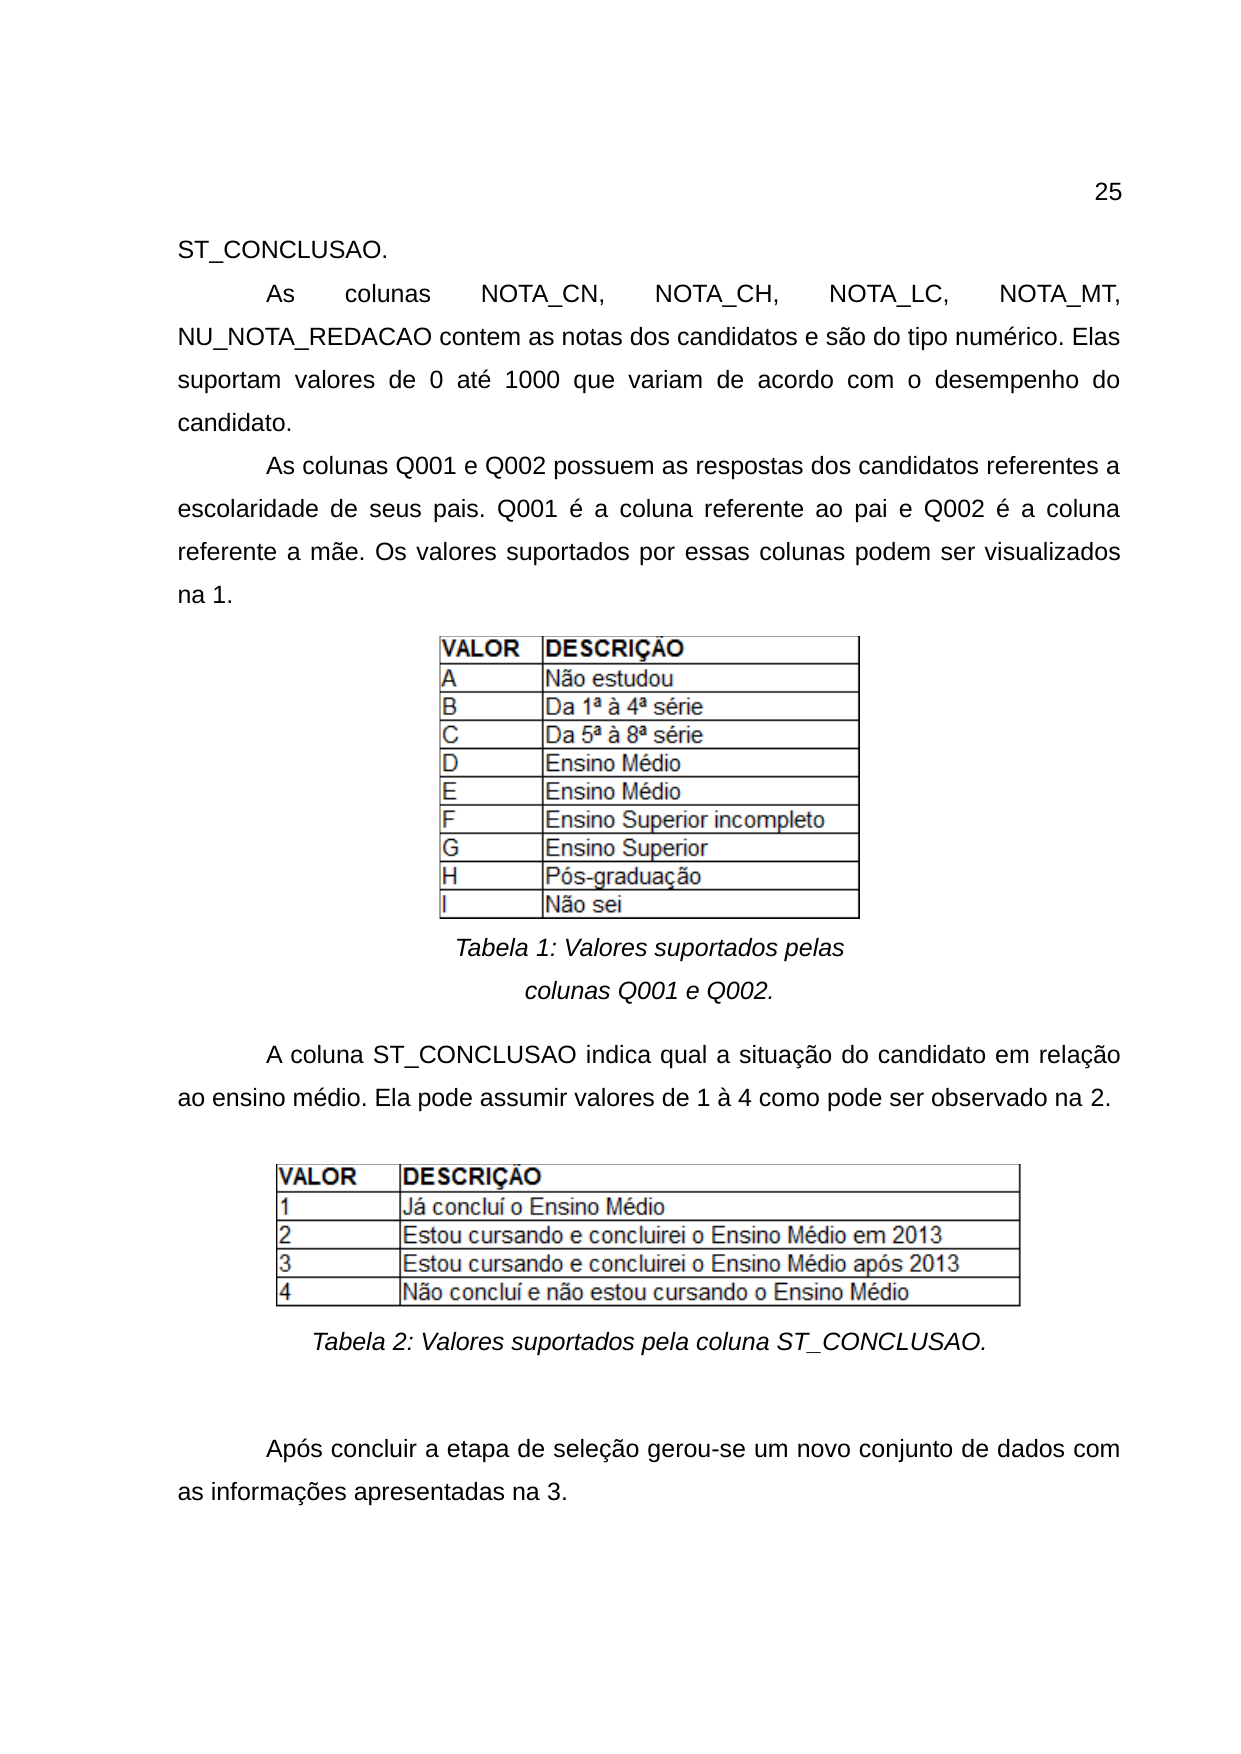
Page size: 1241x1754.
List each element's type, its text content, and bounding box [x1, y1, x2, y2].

text A coluna ST_CONCLUSAO indica qual a situação do candidato em relação ao ensino médio. Ela pode assumir valores de 1 à 4 como pode ser observado na Tabela 2. [177, 623, 1122, 1112]
picture [439, 636, 860, 919]
text Tabela 2: Valores suportados pela coluna ST_CONCLUSAO. [276, 1313, 1023, 1356]
text As colunas NOTA_CN, NOTA_CH, NOTA_LC, NOTA_MT, NU_NOTA_REDACAO contem as notas dos candidatos e são do tipo numérico. Elas suportam valores de 0 até 1000 que variam de acordo com o desempenho do candidato. [177, 278, 1122, 437]
text Tabela 1: Valores suportados pelas colunas Q001 e Q002. [439, 919, 860, 1005]
text ST_CONCLUSAO. [177, 235, 1122, 264]
text Após concluir a etapa de seleção gerou-se um novo conjunto de dados com as informações apresentadas na Tabela 3. [177, 1434, 1122, 1506]
picture [276, 1164, 1024, 1313]
text As colunas Q001 e Q002 possuem as respostas dos candidatos referentes a escolaridade de seus pais. Q001 é a coluna referente ao pai e Q002 é a coluna referente a mãe. Os valores suportados por essas colunas podem ser visualizados na Tabela 1. [177, 451, 1122, 609]
